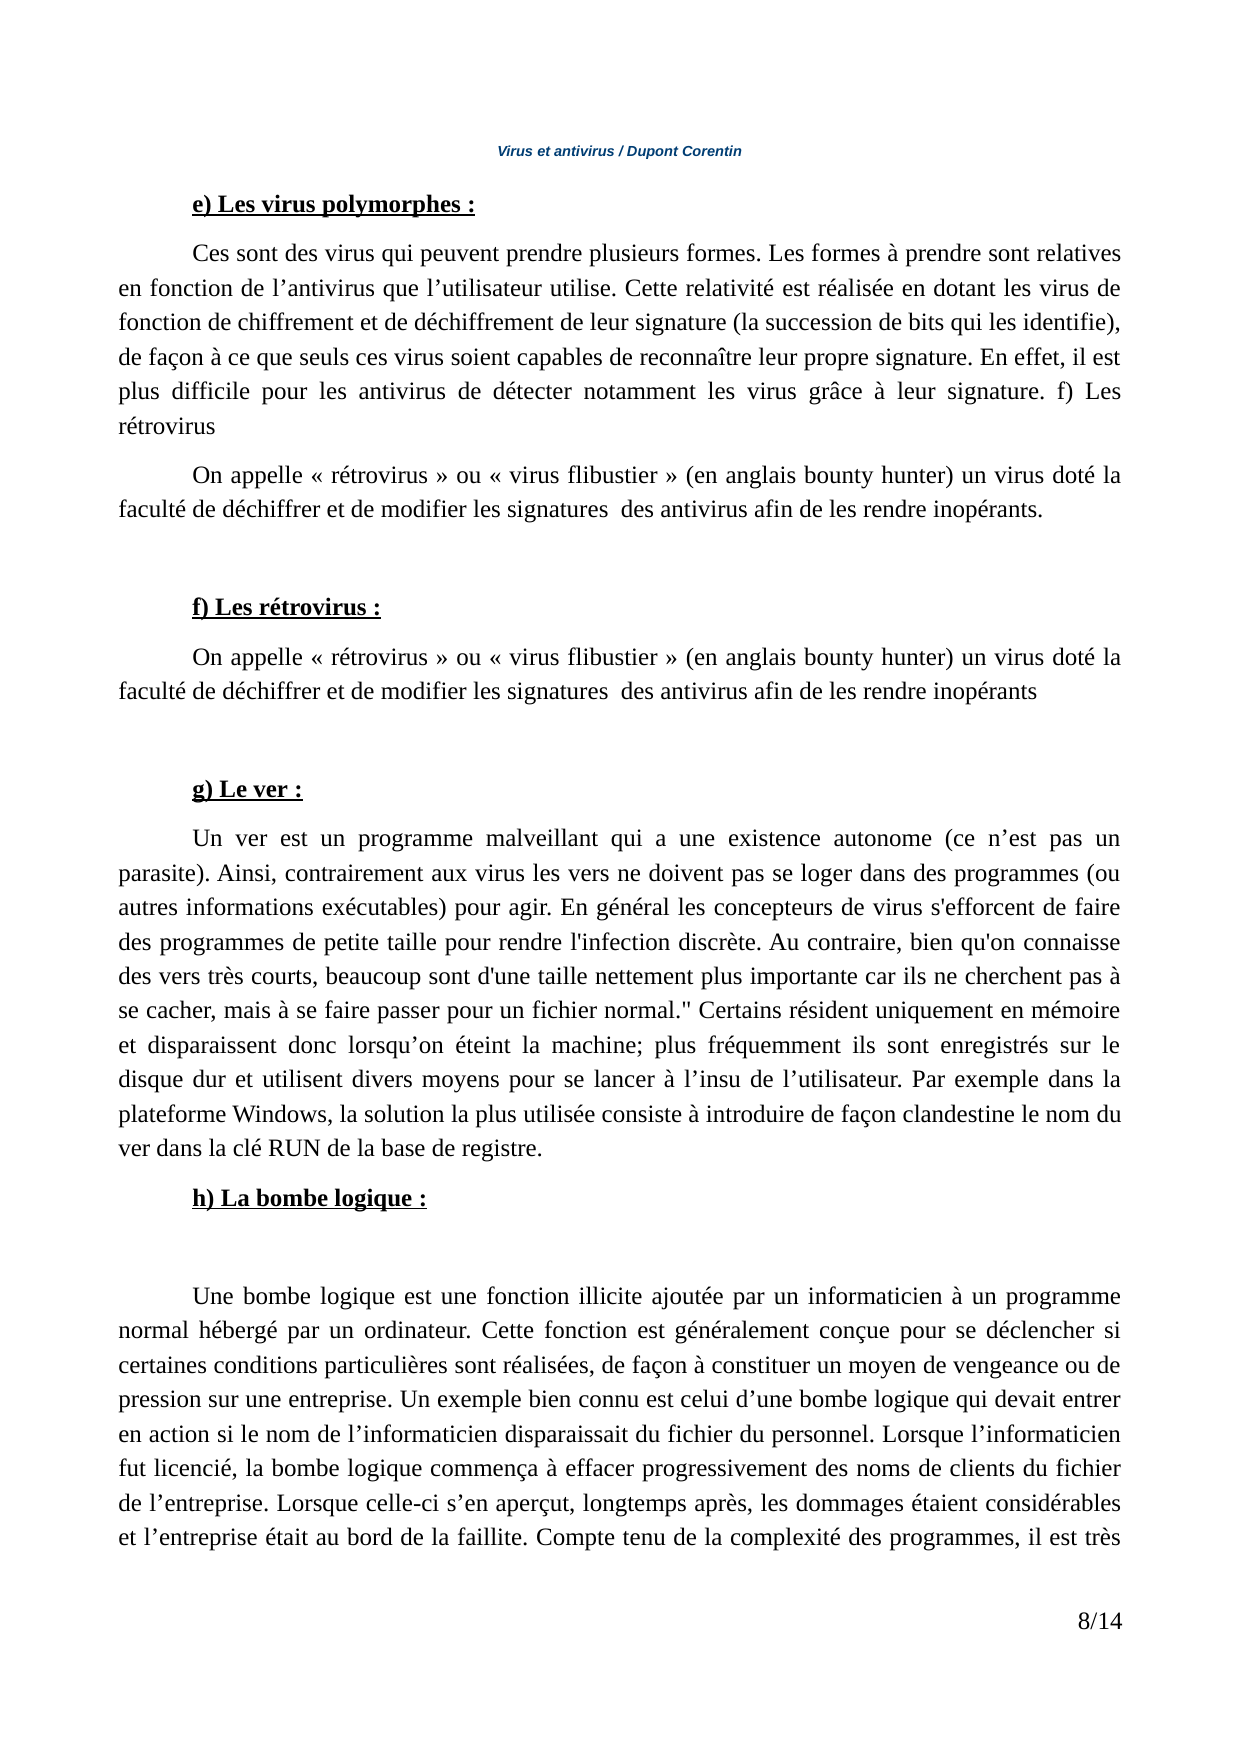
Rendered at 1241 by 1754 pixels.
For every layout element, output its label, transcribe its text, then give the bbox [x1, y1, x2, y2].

text On appelle « rétrovirus » ou « virus flibustier » (en anglais bounty hunter) un virus doté la faculté de déchiffrer et de modifier les signatures des antivirus afin de les rendre inopérants [118, 642, 1122, 705]
text On appelle « rétrovirus » ou « virus flibustier » (en anglais bounty hunter) un virus doté la faculté de déchiffrer et de modifier les signatures des antivirus afin de les rendre inopérants. [118, 460, 1122, 523]
text h) La bombe logique : [118, 1183, 1122, 1211]
text f) Les rétrovirus : [118, 592, 1122, 621]
text e) Les virus polymorphes : [118, 189, 1122, 218]
text g) Le ver : [118, 774, 1122, 803]
text Une bombe logique est une fonction illicite ajoutée par un informaticien à un programme normal hébergé par un ordinateur. Cette fonction est généralement conçue pour se déclencher si certaines conditions particulières sont réalisées, de façon à constituer un moyen de vengeance ou de pression sur une entreprise. Un exemple bien connu est celui d’une bombe logique qui devait entrer en action si le nom de l’informaticien disparaissait du fichier du personnel. Lorsque l’informaticien fut licencié, la bombe logique commença à effacer progressivement des noms de clients du fichier de l’entreprise. Lorsque celle-ci s’en aperçut, longtemps après, les dommages étaient considérables et l’entreprise était au bord de la faillite. Compte tenu de la complexité des programmes, il est très [118, 1281, 1122, 1551]
text Ces sont des virus qui peuvent prendre plusieurs formes. Les formes à prendre sont relatives en fonction de l’antivirus que l’utilisateur utilise. Cette relativité est réalisée en dotant les virus de fonction de chiffrement et de déchiffrement de leur signature (la succession de bits qui les identifie), de façon à ce que seuls ces virus soient capables de reconnaître leur propre signature. En effet, il est plus difficile pour les antivirus de détecter notamment les virus grâce à leur signature. f) Les rétrovirus [118, 238, 1122, 439]
text Un ver est un programme malveillant qui a une existence autonome (ce n’est pas un parasite). Ainsi, contrairement aux virus les vers ne doivent pas se loger dans des programmes (ou autres informations exécutables) pour agir. En général les concepteurs de virus s'efforcent de faire des programmes de petite taille pour rendre l'infection discrète. Au contraire, bien qu'on connaisse des vers très courts, beaucoup sont d'une taille nettement plus importante car ils ne cherchent pas à se cacher, mais à se faire passer pour un fichier normal." Certains résident uniquement en mémoire et disparaissent donc lorsqu’on éteint la machine; plus fréquemment ils sont enregistrés sur le disque dur et utilisent divers moyens pour se lancer à l’insu de l’utilisateur. Par exemple dans la plateforme Windows, la solution la plus utilisée consiste à introduire de façon clandestine le nom du ver dans la clé RUN de la base de registre. [118, 823, 1122, 1162]
